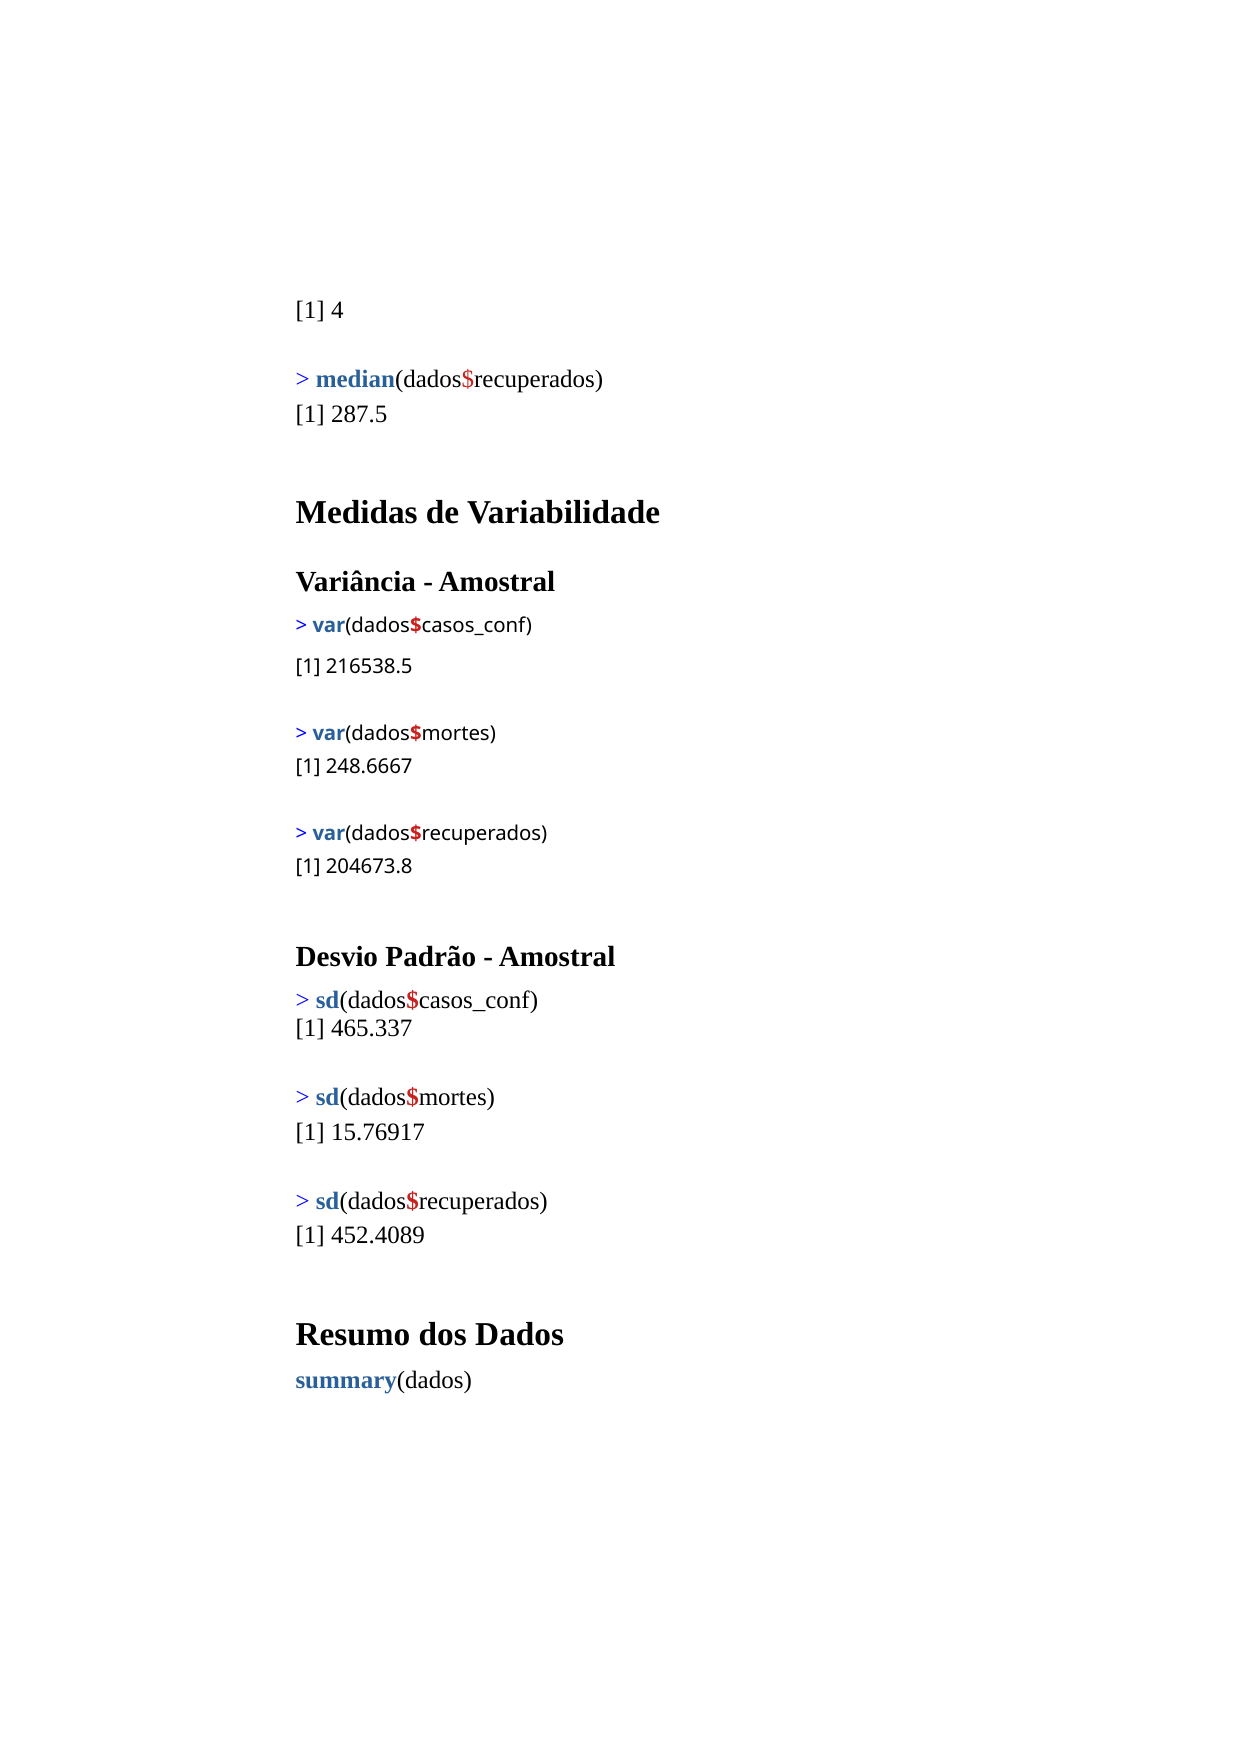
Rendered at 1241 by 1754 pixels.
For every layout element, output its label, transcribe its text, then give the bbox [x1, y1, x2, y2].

text > sd(dados$casos_conf) [295, 985, 1004, 1013]
subtitle Variância - Amostral [295, 564, 1004, 598]
text [1] 248.6667 [295, 752, 1004, 779]
subtitle Desvio Padrão - Amostral [295, 939, 1004, 972]
text [1] 4 [295, 295, 1004, 324]
text > var(dados$recuperados) [295, 818, 1004, 846]
text [1] 15.76917 [295, 1117, 1004, 1146]
text [1] 465.337 [295, 1013, 1004, 1042]
subtitle Resumo dos Dados [295, 1314, 1004, 1353]
text [1] 287.5 [295, 399, 1004, 427]
text [1] 204673.8 [295, 851, 1004, 879]
text summary(dados) [295, 1365, 1004, 1394]
text > sd(dados$recuperados) [295, 1186, 1004, 1214]
text > var(dados$casos_conf) [295, 610, 1004, 638]
text > var(dados$mortes) [295, 718, 1004, 746]
subtitle Medidas de Variabilidade [295, 493, 1004, 531]
text > sd(dados$mortes) [295, 1082, 1004, 1111]
text > median(dados$recuperados) [295, 364, 1004, 393]
text [1] 452.4089 [295, 1220, 1004, 1249]
text [1] 216538.5 [295, 652, 1004, 680]
